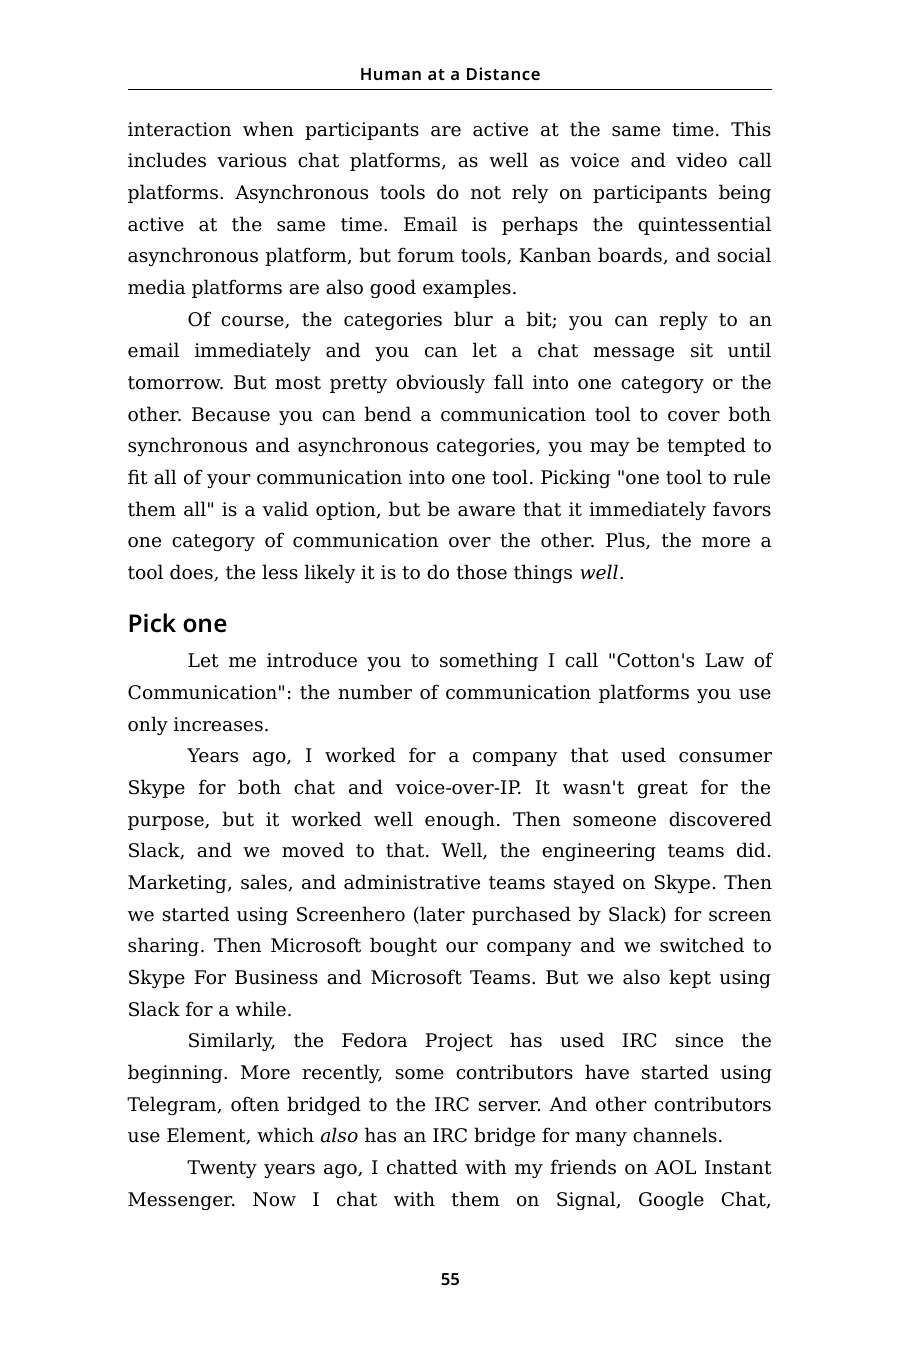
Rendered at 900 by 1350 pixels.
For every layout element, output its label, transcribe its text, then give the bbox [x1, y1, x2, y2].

text Years ago, I worked for a company that used consumer Skype for both chat and voice-over-IP. It wasn't great for the purpose, but it worked well enough. Then someone discovered Slack, and we moved to that. Well, the engineering teams did. Marketing, sales, and administrative teams stayed on Skype. Then we started using Screenhero (later purchased by Slack) for screen sharing. Then Microsoft bought our company and we switched to Skype For Business and Microsoft Teams. But we also kept using Slack for a while. [127, 746, 772, 1021]
text Let me introduce you to something I call "Cotton's Law of Communication": the number of communication platforms you use only increases. [127, 651, 772, 736]
text interaction when participants are active at the same time. This includes various chat platforms, as well as voice and video call platforms. Asynchronous tools do not rely on participants being active at the same time. Email is perhaps the quintessential asynchronous platform, but forum tools, Kanban boards, and social media platforms are also good examples. [127, 118, 772, 299]
text Of course, the categories blur a bit; you can reply to an email immediately and you can let a chat message sit until tomorrow. But most pretty obviously fall into one category or the other. Because you can bend a communication tool to cover both synchronous and asynchronous categories, you may be tempted to fit all of your communication into one tool. Picking "one tool to rule them all" is a valid option, but be aware that it immediately favors one category of communication over the other. Plus, the more a tool does, the less likely it is to do those things well. [127, 308, 772, 584]
subtitle Pick one [127, 608, 772, 638]
text Twenty years ago, I chatted with my friends on AOL Instant Messenger. Now I chat with them on Signal, Google Chat, [127, 1157, 772, 1211]
text Similarly, the Fedora Project has used IRC since the beginning. More recently, some contributors have started using Telegram, often bridged to the IRC server. And other contributors use Element, which also has an IRC bridge for many channels. [127, 1031, 772, 1147]
